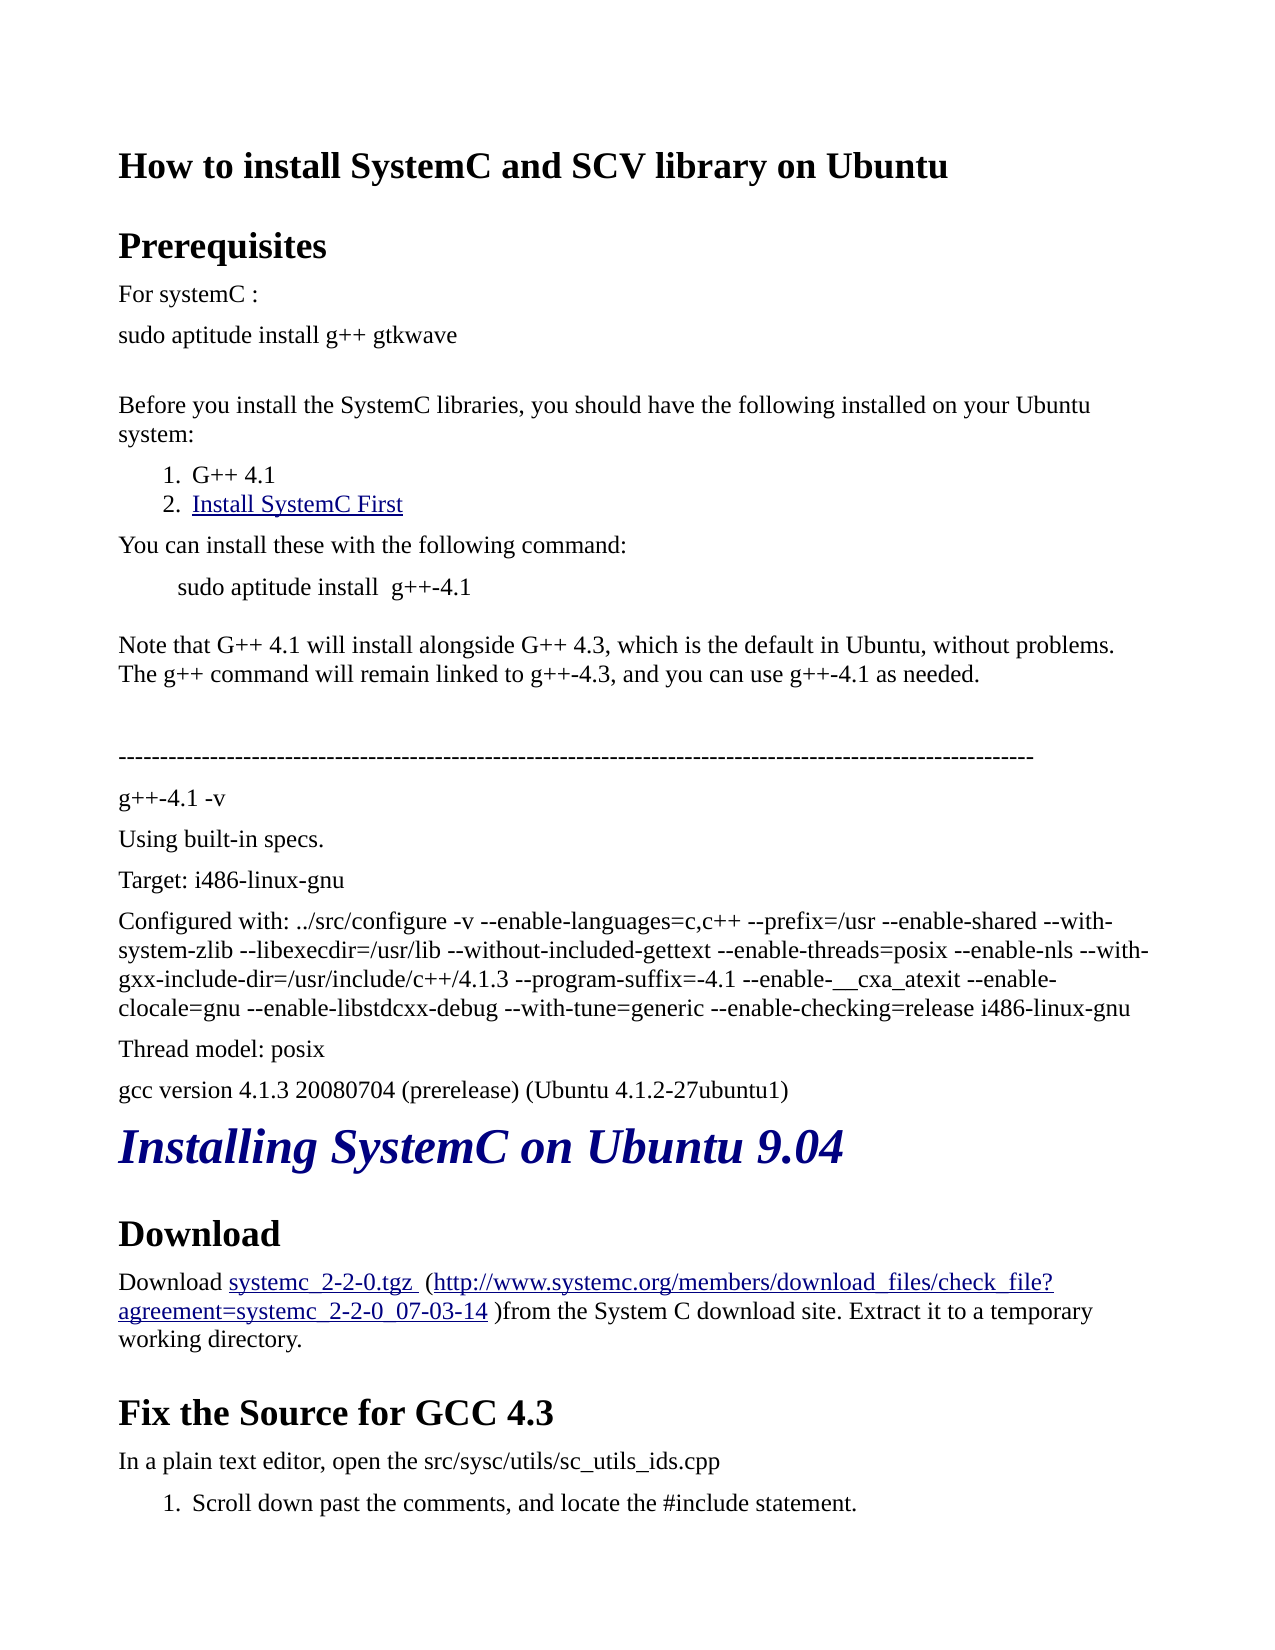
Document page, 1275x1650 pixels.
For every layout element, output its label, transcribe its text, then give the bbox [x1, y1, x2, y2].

text For systemC : [118, 279, 1157, 308]
text Configured with: ../src/configure -v --enable-languages=c,c++ --prefix=/usr --enable-shared --with-system-zlib --libexecdir=/usr/lib --without-included-gettext --enable-threads=posix --enable-nls --with-gxx-include-dir=/usr/include/c++/4.1.3 --program-suffix=-4.1 --enable-__cxa_atexit --enable-clocale=gnu --enable-libstdcxx-debug --with-tune=generic --enable-checking=release i486-linux-gnu [118, 906, 1157, 1021]
text Target: i486-linux-gnu [118, 865, 1157, 894]
text In a plain text editor, open the src/sysc/utils/sc_utils_ids.cpp [118, 1446, 1157, 1475]
list sudo aptitude install g++-4.1 [177, 572, 1157, 601]
list G++ 4.1 [162, 461, 1157, 489]
list Install SystemC First [162, 489, 1157, 518]
subtitle Prerequisites [118, 224, 1157, 267]
list Scroll down past the comments, and locate the #include statement. [162, 1488, 1157, 1516]
text gcc version 4.1.3 20080704 (prerelease) (Ubuntu 4.1.2-27ubuntu1) [118, 1075, 1157, 1104]
text Download systemc_2-2-0.tgz (http://www.systemc.org/members/download_files/check_file?agreement=systemc_2-2-0_07-03-14 )from the System C download site. Extract it to a temporary working directory. [118, 1267, 1157, 1353]
text Installing SystemC on Ubuntu 9.04 [118, 1116, 1157, 1174]
subtitle Fix the Source for GCC 4.3 [118, 1391, 1157, 1434]
text Thread model: posix [118, 1034, 1157, 1063]
text Note that G++ 4.1 will install alongside G++ 4.3, which is the default in Ubuntu, without problems. The g++ command will remain linked to g++-4.3, and you can use g++-4.1 as needed. [118, 630, 1157, 688]
text Before you install the SystemC libraries, you should have the following installed on your Ubuntu system: [118, 391, 1157, 448]
subtitle Download [118, 1211, 1157, 1254]
text You can install these with the following command: [118, 531, 1157, 559]
text Using built-in specs. [118, 824, 1157, 853]
subtitle How to install SystemC and SCV library on Ubuntu [118, 143, 1157, 186]
text -------------------------------------------------------------------------------------------------------------- [118, 741, 1157, 770]
text g++-4.1 -v [118, 783, 1157, 811]
text sudo aptitude install g++ gtkwave [118, 321, 1157, 349]
